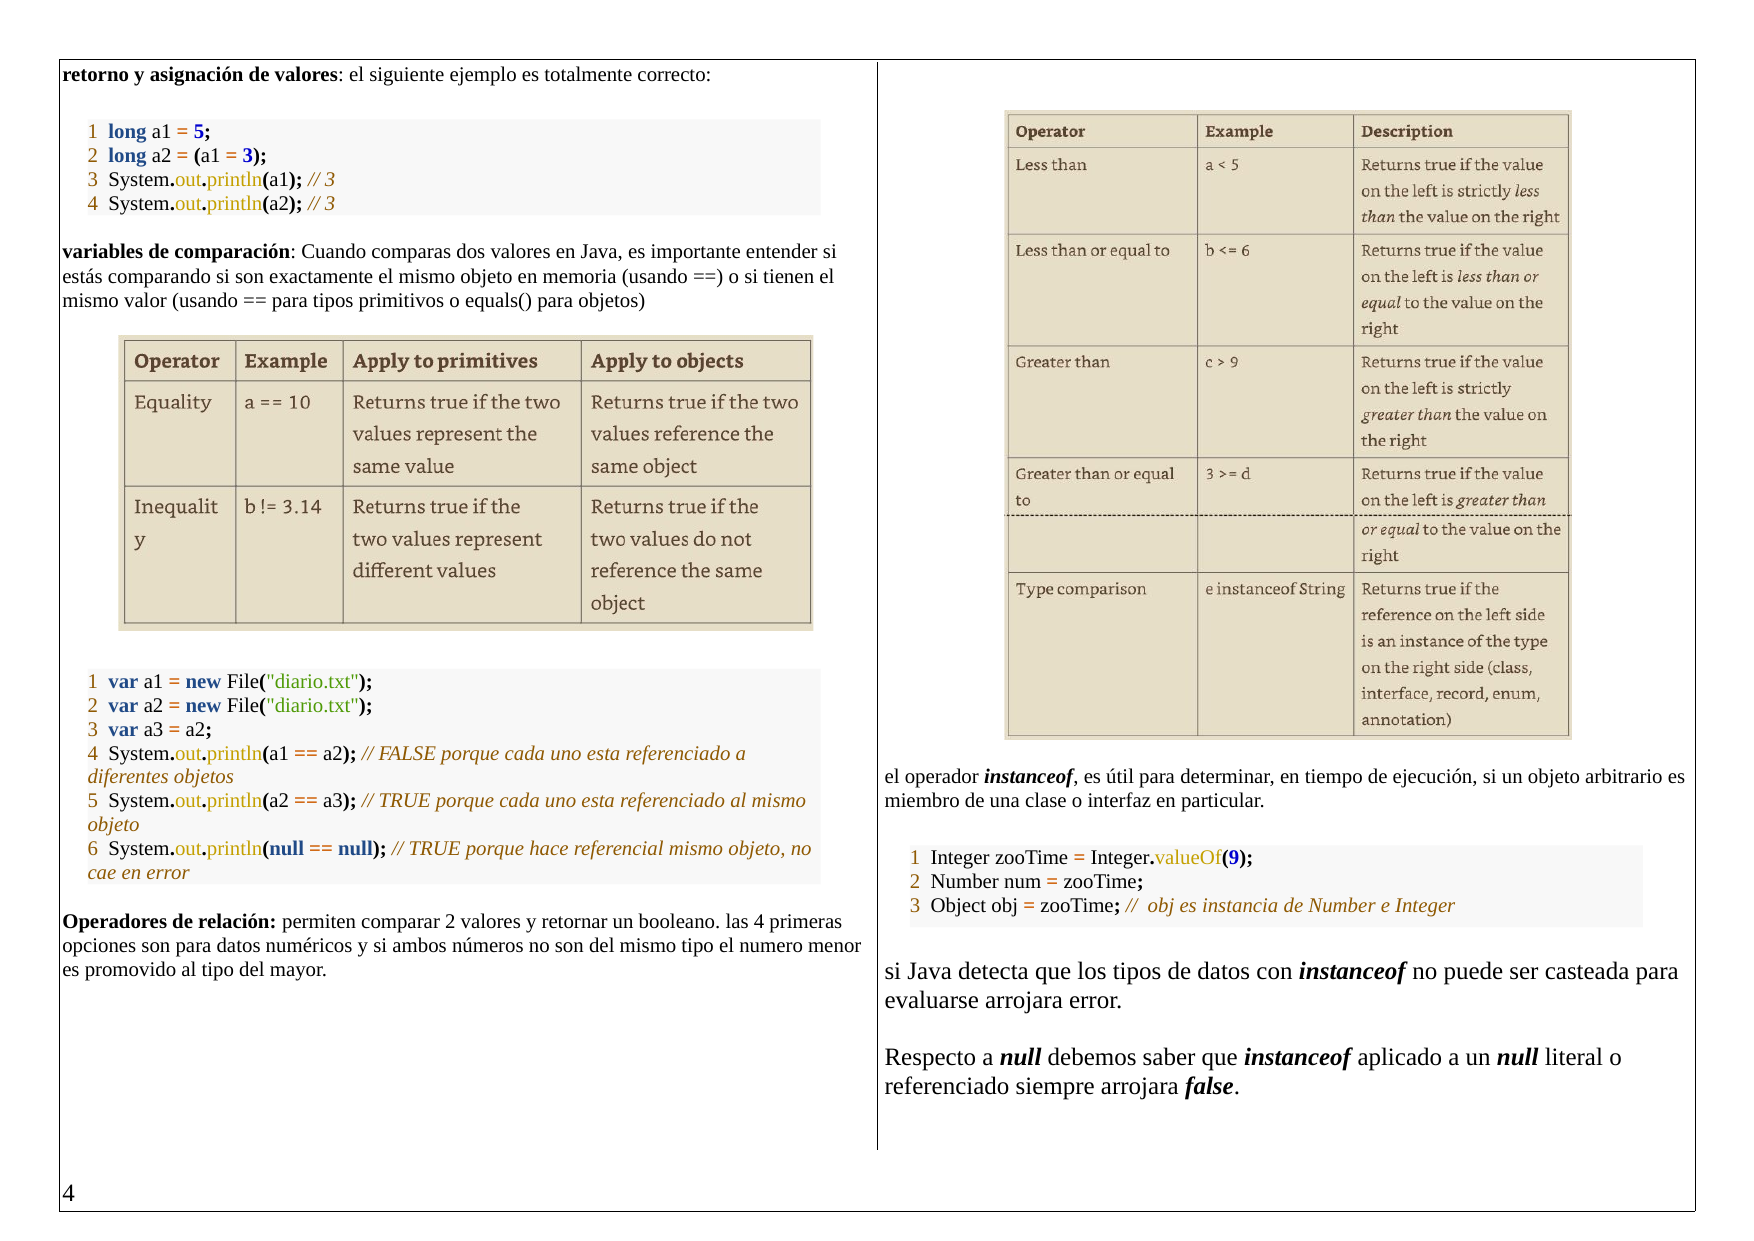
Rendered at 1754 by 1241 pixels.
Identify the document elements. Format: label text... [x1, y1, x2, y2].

text variables de comparación: Cuando comparas dos valores en Java, es importante entender si estás comparando si son exactamente el mismo objeto en memoria (usando ==) o si tienen el mismo valor (usando == para tipos primitivos o equals() para objetos) [62, 239, 869, 312]
text retorno y asignación de valores: el siguiente ejemplo es totalmente correcto: [62, 62, 869, 86]
text Operadores de relación: permiten comparar 2 valores y retornar un booleano. las 4 primeras opciones son para datos numéricos y si ambos números no son del mismo tipo el numero menor es promovido al tipo del mayor. [62, 908, 869, 981]
picture [1004, 110, 1572, 740]
text el operador instanceof, es útil para determinar, en tiempo de ejecución, si un objeto arbitrario es miembro de una clase o interfaz en particular. [884, 764, 1692, 812]
picture [118, 335, 814, 631]
text Respecto a null debemos saber que instanceof aplicado a un null literal o referenciado siempre arrojara false. [884, 1042, 1692, 1100]
text si Java detecta que los tipos de datos con instanceof no puede ser casteada para evaluarse arrojara error. [884, 956, 1692, 1014]
